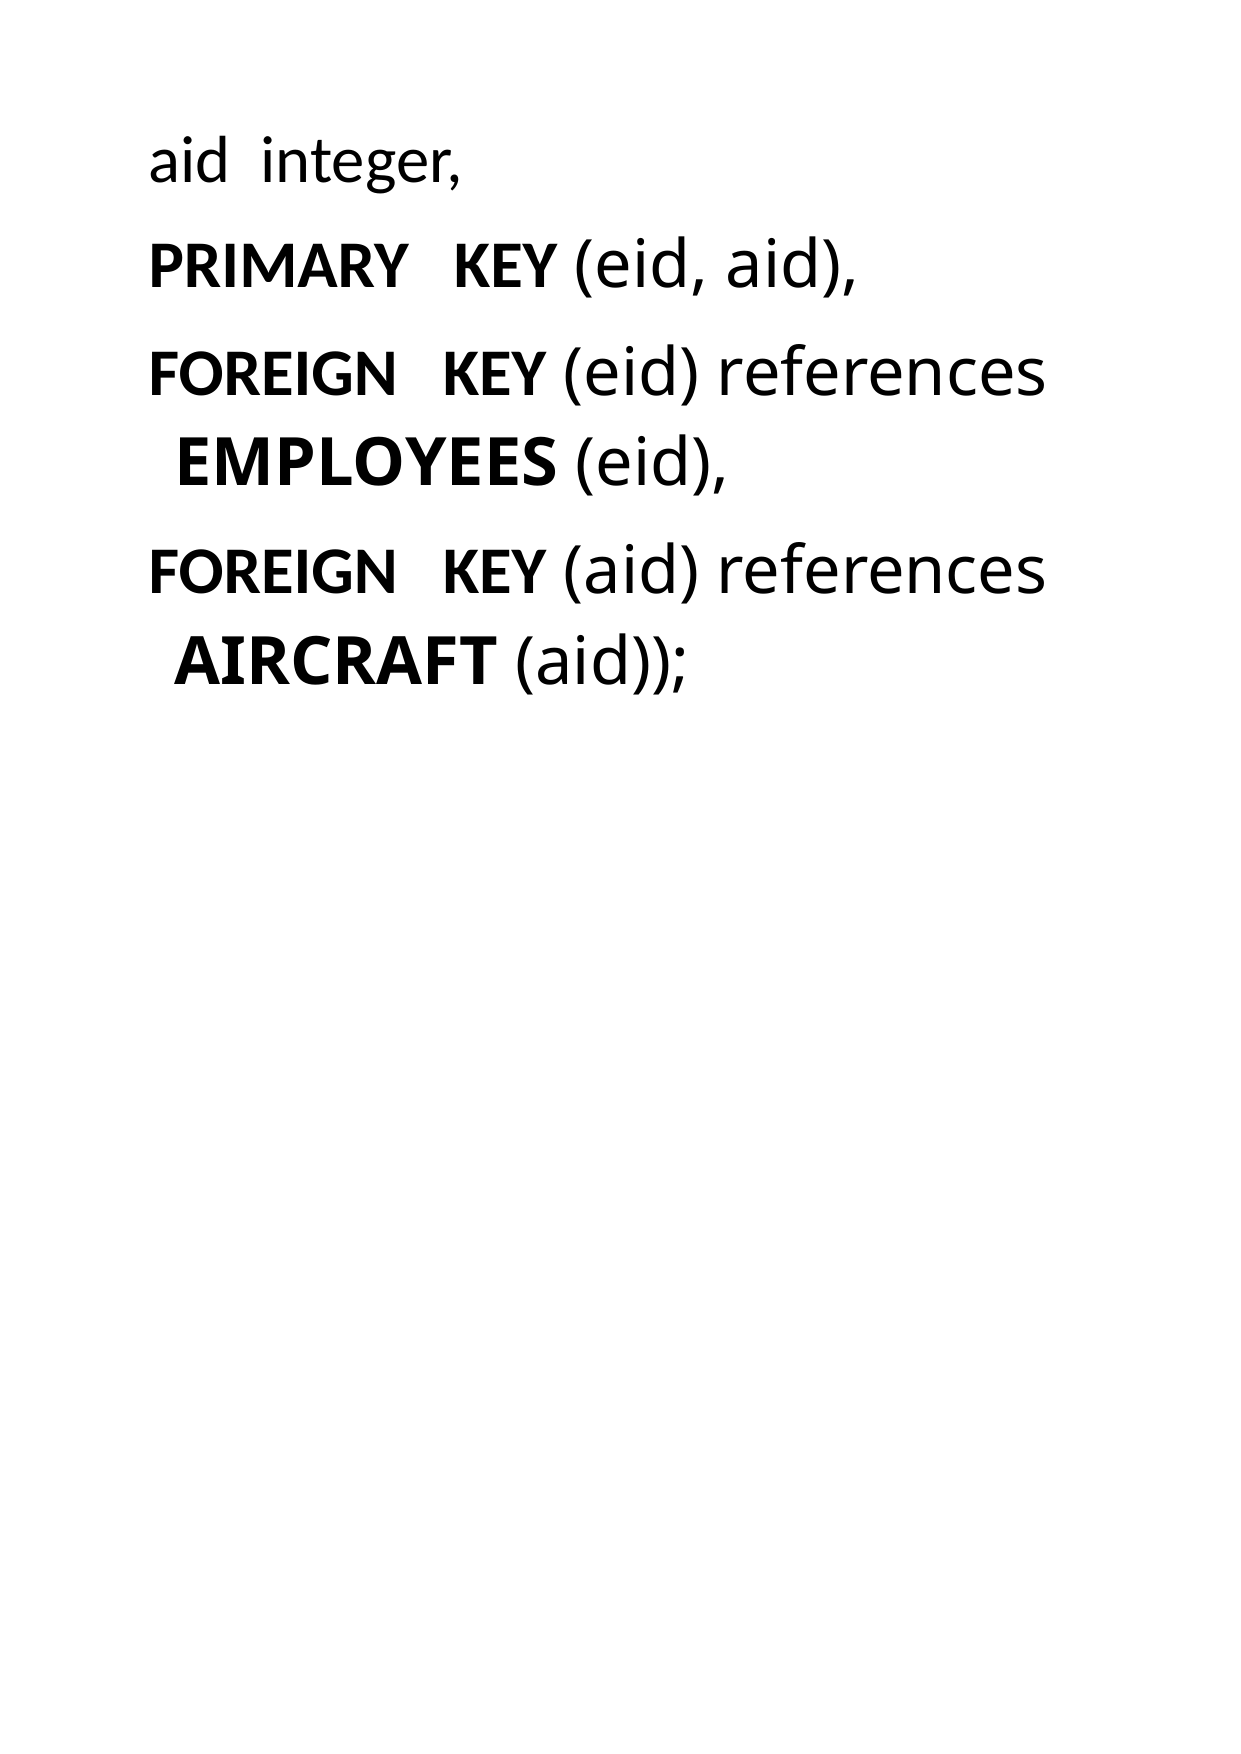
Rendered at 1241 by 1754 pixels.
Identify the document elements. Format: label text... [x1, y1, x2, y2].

text FOREIGN KEY (aid) references AIRCRAFT (aid)); [118, 522, 1122, 704]
text aid integer, [118, 118, 1122, 199]
text PRIMARY KEY (eid, aid), [118, 216, 1122, 307]
text FOREIGN KEY (eid) references EMPLOYEES (eid), [118, 324, 1122, 505]
